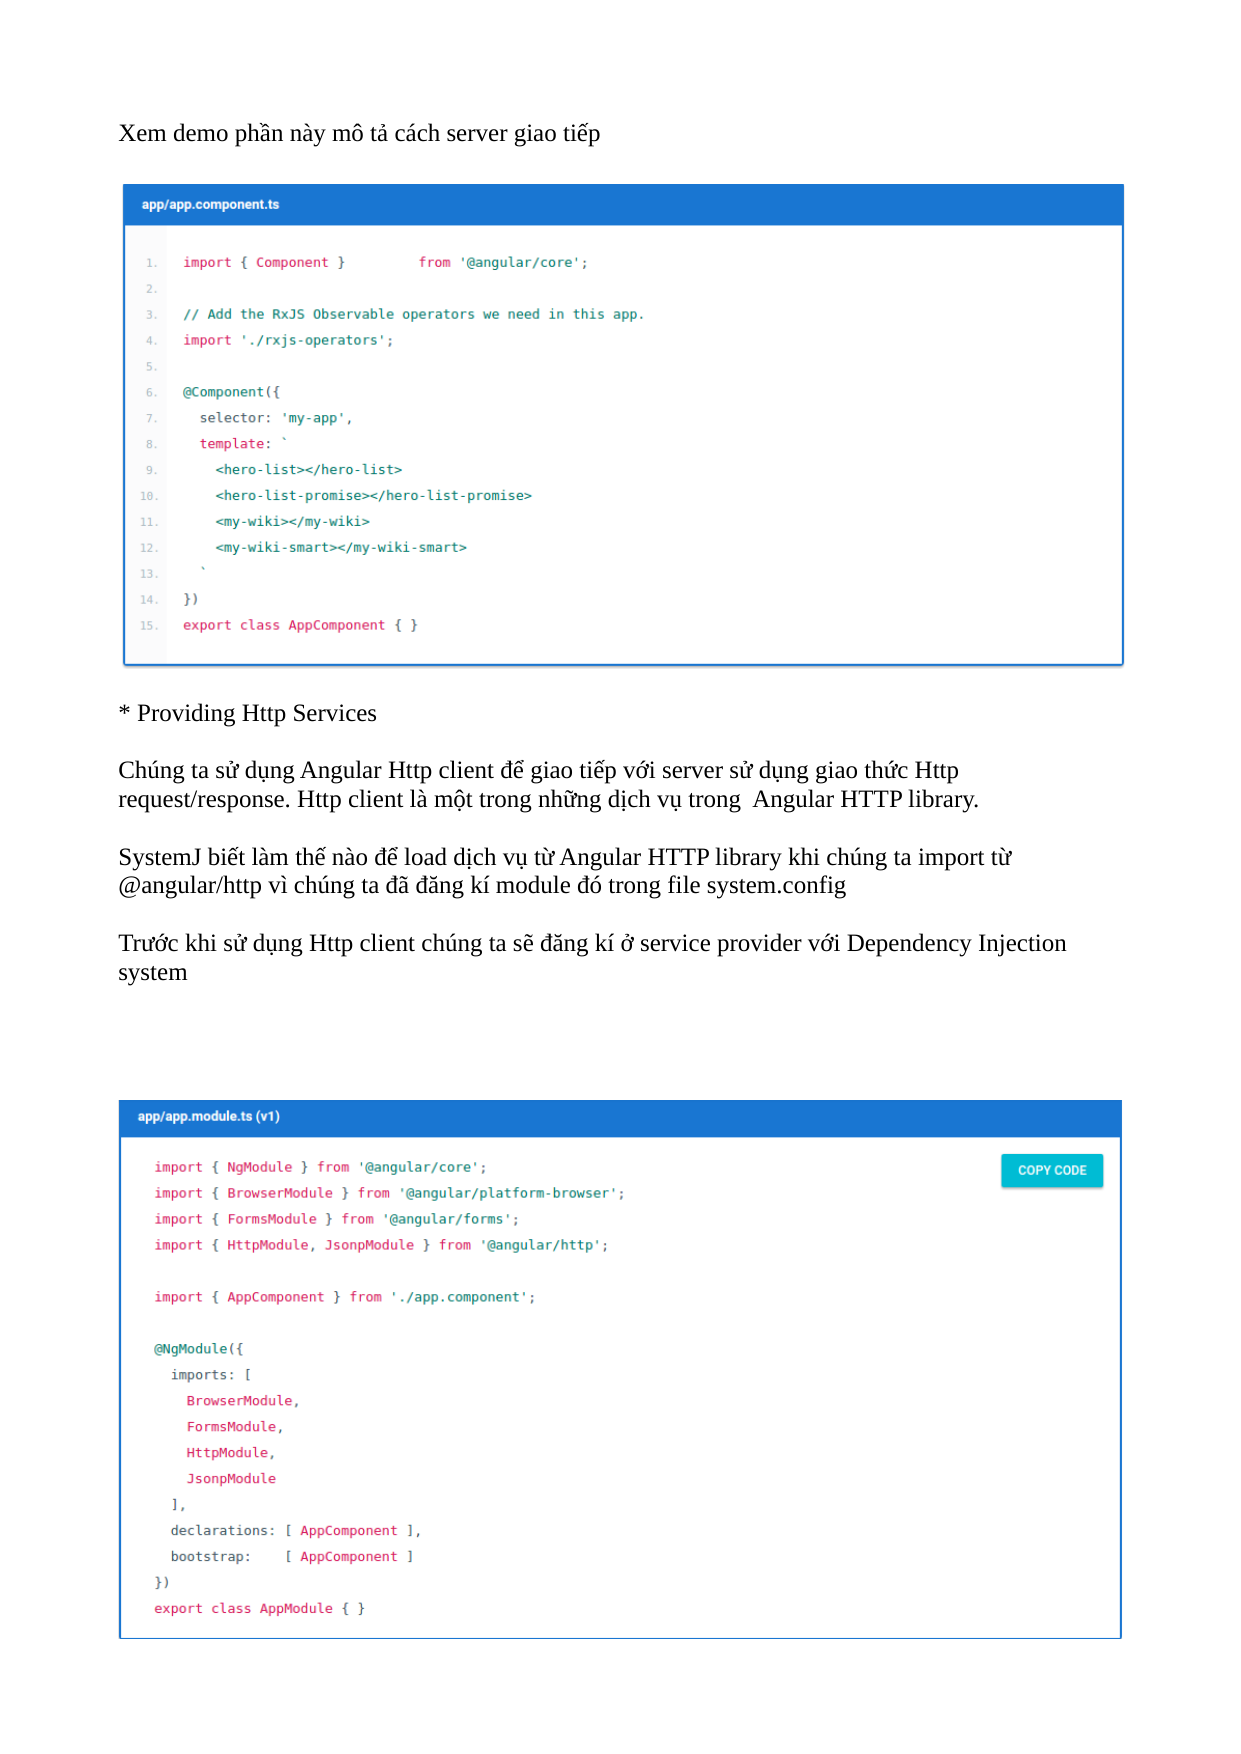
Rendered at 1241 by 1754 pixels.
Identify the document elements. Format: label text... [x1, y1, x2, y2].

text Trước khi sử dụng Http client chúng ta sẽ đăng kí ở service provider với Dependency Injection system [118, 928, 1122, 985]
picture [118, 1100, 1123, 1639]
text SystemJ biết làm thế nào để load dịch vụ từ Angular HTTP library khi chúng ta import từ @angular/http vì chúng ta đã đăng kí module đó trong file system.config [118, 842, 1122, 899]
text * Providing Http Services [118, 698, 1122, 727]
picture [120, 184, 1125, 669]
text Chúng ta sử dụng Angular Http client để giao tiếp với server sử dụng giao thức Http request/response. Http client là một trong những dịch vụ trong Angular HTTP library. [118, 755, 1122, 813]
text Xem demo phần này mô tả cách server giao tiếp [118, 118, 1122, 147]
